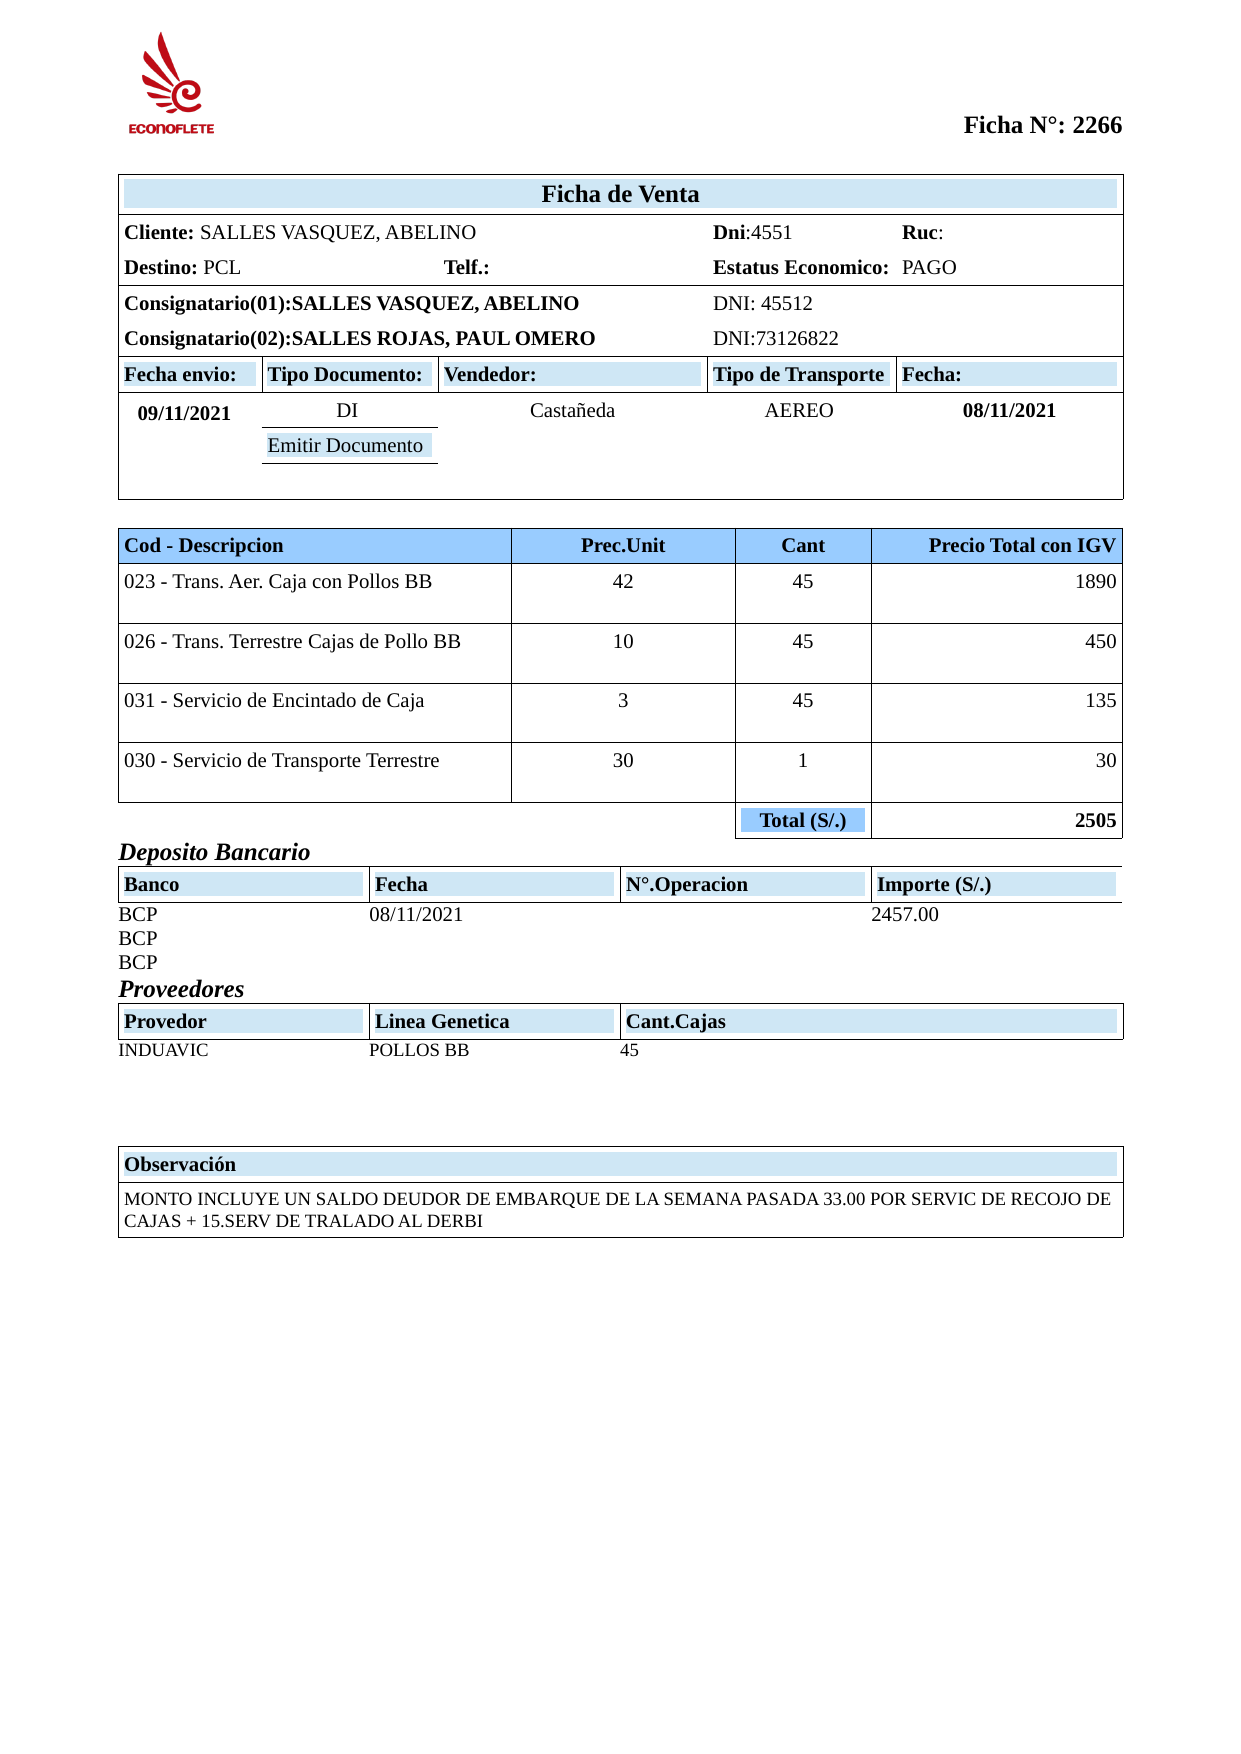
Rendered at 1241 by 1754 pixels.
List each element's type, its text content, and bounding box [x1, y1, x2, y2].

table_cell 1890 [872, 564, 1122, 623]
table_cell 1 [736, 743, 871, 802]
table_header Fecha [370, 867, 620, 902]
table_cell POLLOS BB [369, 1040, 620, 1060]
table_cell 135 [872, 684, 1122, 742]
table_cell [871, 926, 1122, 950]
table_cell 42 [512, 564, 735, 623]
table_cell [118, 1060, 369, 1082]
table_cell 450 [872, 624, 1122, 682]
table_cell 08/11/2021 [369, 903, 620, 926]
table_header Precio Total con IGV [872, 529, 1122, 563]
table_cell 45 [736, 624, 871, 682]
table_cell [620, 1103, 1123, 1125]
text Proveedores [118, 974, 1122, 1003]
table_cell Fecha envio: [119, 357, 262, 392]
table_cell Tipo de Transporte [708, 357, 896, 392]
table_cell [511, 803, 735, 837]
table_cell 026 - Trans. Terrestre Cajas de Pollo BB [119, 624, 511, 682]
table_cell [118, 1082, 369, 1103]
table_cell Dni:4551 [707, 215, 896, 249]
table_cell Tipo Documento: [263, 357, 438, 392]
table_cell DNI: 45512 [707, 286, 1123, 321]
table_cell 30 [872, 743, 1122, 802]
table_cell 45 [736, 684, 871, 742]
table_cell DNI:73126822 [707, 321, 1123, 356]
table_cell Castañeda [438, 393, 707, 498]
table_cell [620, 950, 871, 974]
table_cell [118, 1125, 369, 1146]
table_cell [620, 1125, 1123, 1146]
table_header Prec.Unit [512, 529, 735, 563]
table_header Provedor [119, 1004, 369, 1038]
table_cell Ruc: [896, 215, 1123, 249]
text Deposito Bancario [118, 837, 1122, 866]
table_cell [369, 926, 620, 950]
table_cell Consignatario(02):SALLES ROJAS, PAUL OMERO [119, 321, 707, 356]
table_cell 2457.00 [871, 903, 1122, 926]
table_header Linea Genetica [370, 1004, 620, 1038]
table_cell 023 - Trans. Aer. Caja con Pollos BB [119, 564, 511, 623]
table_header Cod - Descripcion [119, 529, 511, 563]
table_cell Cliente: SALLES VASQUEZ, ABELINO [119, 215, 707, 249]
table_header Importe (S/.) [872, 867, 1122, 902]
table_cell DI [262, 393, 438, 427]
table_cell [262, 464, 438, 498]
table_cell Consignatario(01):SALLES VASQUEZ, ABELINO [119, 286, 707, 321]
table_header Ficha de Venta [119, 175, 1123, 214]
table_cell 3 [512, 684, 735, 742]
table_cell [871, 950, 1122, 974]
table_cell Emitir Documento [262, 428, 438, 463]
table_header Banco [119, 867, 369, 902]
table_cell 031 - Servicio de Encintado de Caja [119, 684, 511, 742]
table_cell 08/11/2021 [896, 393, 1123, 498]
table_header N°.Operacion [621, 867, 871, 902]
table_cell Total (S/.) [736, 803, 871, 837]
table_header Cant [736, 529, 871, 563]
table_cell Telf.: [438, 249, 707, 285]
picture [118, 31, 225, 134]
table_cell 09/11/2021 [119, 393, 262, 498]
table_cell Vendedor: [439, 357, 707, 392]
table_cell PAGO [896, 249, 1123, 285]
table_cell [369, 1060, 620, 1082]
table_cell BCP [118, 903, 369, 926]
table_cell [369, 1125, 620, 1146]
table_cell BCP [118, 950, 369, 974]
table_cell [118, 803, 511, 837]
table_cell 30 [512, 743, 735, 802]
table_header Observación [119, 1147, 1123, 1182]
table_cell AEREO [707, 393, 896, 498]
table_cell 10 [512, 624, 735, 682]
table_cell [369, 1103, 620, 1125]
table_cell INDUAVIC [118, 1040, 369, 1060]
table_cell 030 - Servicio de Transporte Terrestre [119, 743, 511, 802]
table_cell 45 [620, 1040, 1123, 1060]
table_cell [620, 1060, 1123, 1082]
table_cell 45 [736, 564, 871, 623]
table_cell [369, 950, 620, 974]
table_cell Estatus Economico: [707, 249, 896, 285]
table_cell [118, 1103, 369, 1125]
table_cell MONTO INCLUYE UN SALDO DEUDOR DE EMBARQUE DE LA SEMANA PASADA 33.00 POR SERVIC DE RECOJO DE CAJAS + 15.SERV DE TRALADO AL DERBI [119, 1183, 1123, 1237]
table_cell [620, 1082, 1123, 1103]
table_cell 2505 [872, 803, 1122, 837]
table_cell [620, 926, 871, 950]
table_cell BCP [118, 926, 369, 950]
table_cell [620, 903, 871, 926]
table_cell Destino: PCL [119, 249, 438, 285]
table_cell Fecha: [897, 357, 1123, 392]
table_cell [369, 1082, 620, 1103]
table_header Cant.Cajas [621, 1004, 1123, 1038]
